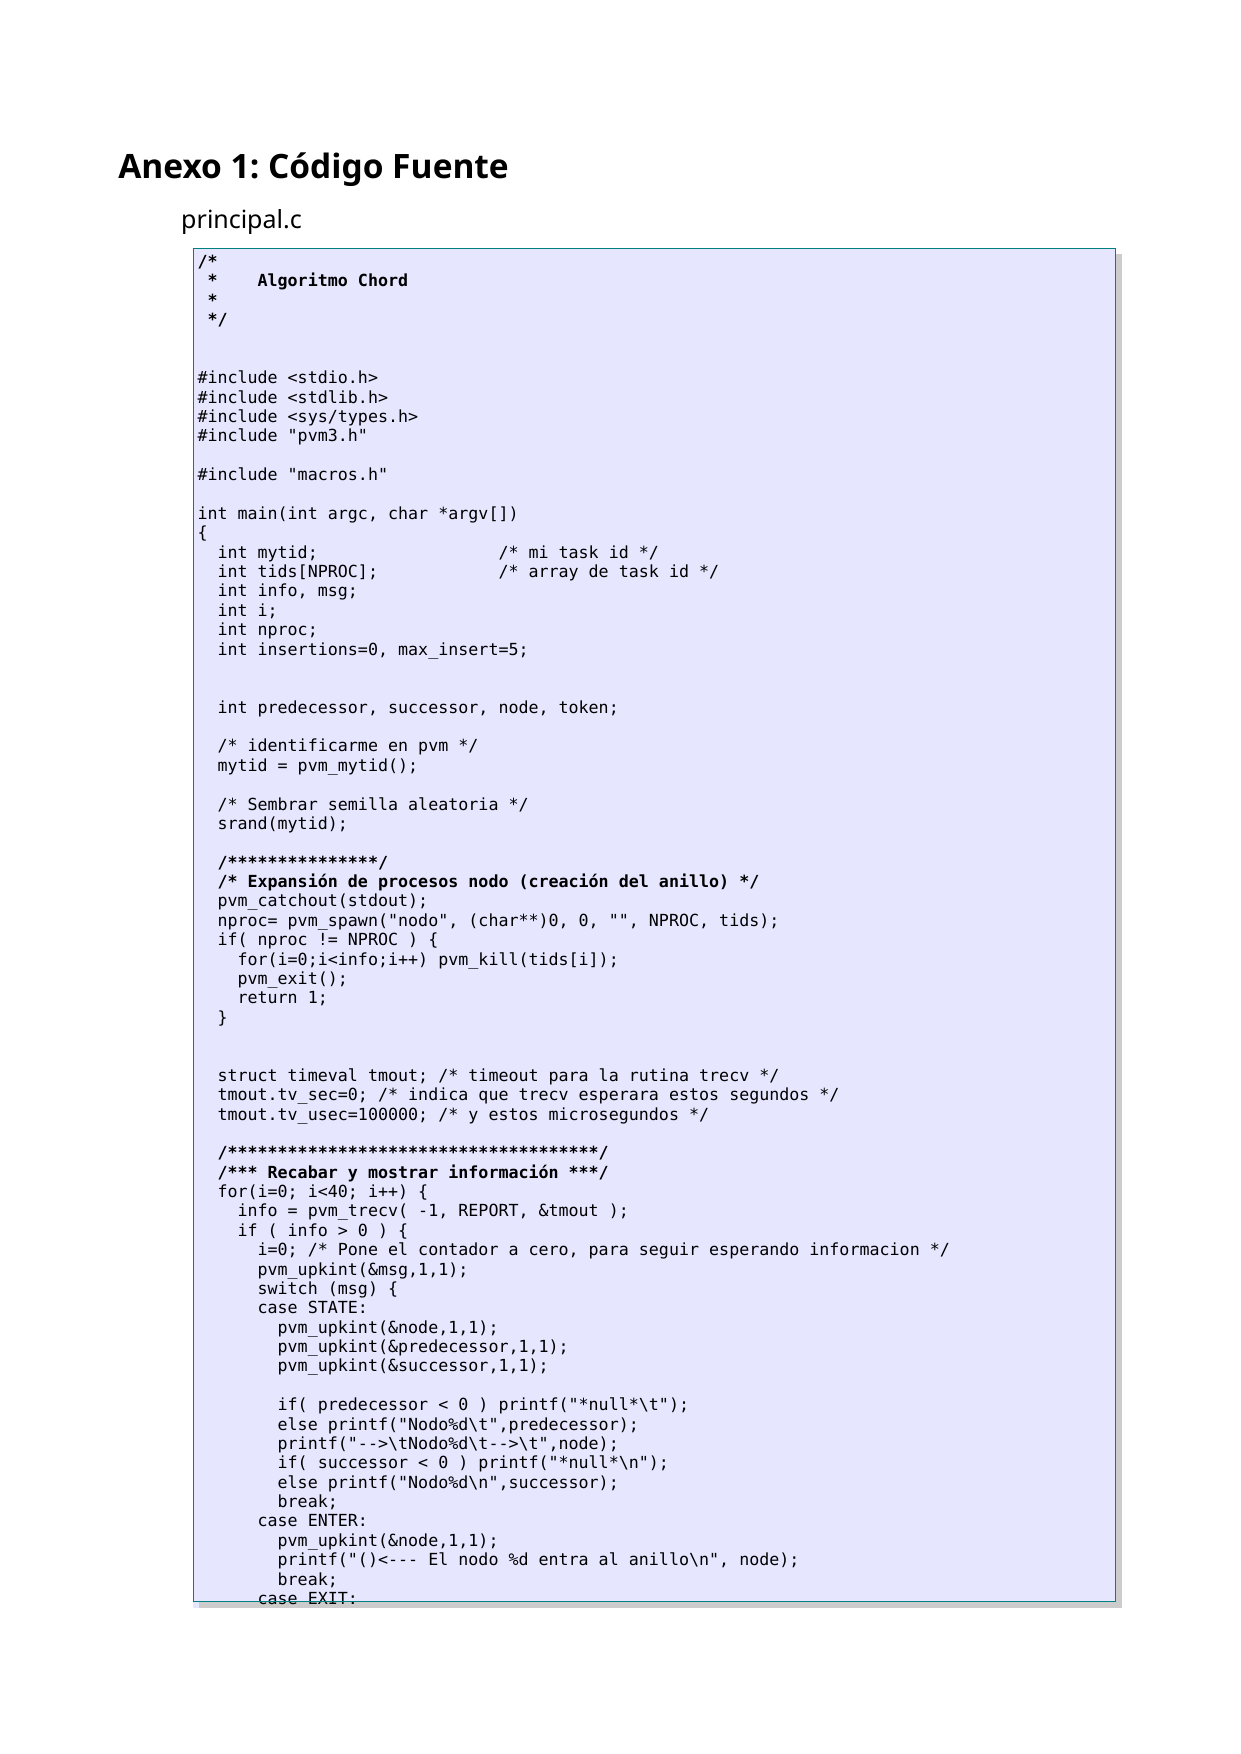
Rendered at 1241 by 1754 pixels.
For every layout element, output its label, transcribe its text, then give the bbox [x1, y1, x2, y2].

text #include <sys/types.h> [194, 403, 1115, 422]
text for(i=0; i<40; i++) { [194, 1178, 1115, 1197]
text int predecessor, successor, node, token; [194, 693, 1115, 713]
text int main(int argc, char *argv[]) [194, 500, 1115, 519]
text { [194, 519, 1115, 538]
text int mytid; /* mi task id */ [194, 538, 1115, 558]
text /* identificarme en pvm */ [194, 732, 1115, 752]
text struct timeval tmout; /* timeout para la rutina trecv */ [194, 1062, 1115, 1081]
text if ( info > 0 ) { [194, 1217, 1115, 1236]
text printf("-->\tNodo%d\t-->\t",node); [194, 1430, 1115, 1449]
text case EXIT: [194, 1585, 1115, 1601]
text tmout.tv_sec=0; /* indica que trecv esperara estos segundos */ [194, 1081, 1115, 1100]
text if( successor < 0 ) printf("*null*\n"); [194, 1449, 1115, 1468]
text if( predecessor < 0 ) printf("*null*\t"); [194, 1391, 1115, 1410]
text else printf("Nodo%d\n",successor); [194, 1468, 1115, 1488]
text return 1; [194, 984, 1115, 1003]
text int nproc; [194, 616, 1115, 635]
text pvm_upkint(&predecessor,1,1); [194, 1333, 1115, 1352]
text mytid = pvm_mytid(); [194, 752, 1115, 771]
subtitle Anexo 1: Código Fuente [118, 143, 1122, 189]
text case STATE: [194, 1294, 1115, 1313]
text pvm_exit(); [194, 965, 1115, 984]
text pvm_upkint(&node,1,1); [194, 1527, 1115, 1546]
text tmout.tv_usec=100000; /* y estos microsegundos */ [194, 1100, 1115, 1120]
text #include "macros.h" [194, 461, 1115, 480]
text } [194, 1003, 1115, 1023]
text else printf("Nodo%d\t",predecessor); [194, 1410, 1115, 1430]
text break; [194, 1488, 1115, 1507]
text if( nproc != NPROC ) { [194, 926, 1115, 945]
text int insertions=0, max_insert=5; [194, 635, 1115, 655]
text pvm_upkint(&node,1,1); [194, 1313, 1115, 1333]
text int info, msg; [194, 577, 1115, 597]
text pvm_upkint(&successor,1,1); [194, 1352, 1115, 1372]
text pvm_upkint(&msg,1,1); [194, 1255, 1115, 1275]
text /* Sembrar semilla aleatoria */ [194, 790, 1115, 810]
text i=0; /* Pone el contador a cero, para seguir esperando informacion */ [194, 1236, 1115, 1255]
text printf("()<--- El nodo %d entra al anillo\n", node); [194, 1546, 1115, 1565]
text nproc= pvm_spawn("nodo", (char**)0, 0, "", NPROC, tids); [194, 907, 1115, 926]
text #include <stdio.h> [194, 364, 1115, 383]
text */ [194, 306, 1115, 325]
text /*** Recabar y mostrar información ***/ [194, 1158, 1115, 1178]
text int i; [194, 597, 1115, 616]
text /* Expansión de procesos nodo (creación del anillo) */ [194, 868, 1115, 887]
text break; [194, 1565, 1115, 1585]
text /*************************************/ [194, 1139, 1115, 1158]
text #include <stdlib.h> [194, 383, 1115, 403]
text * Algoritmo Chord [194, 267, 1115, 287]
text /* [194, 249, 1115, 267]
text srand(mytid); [194, 810, 1115, 829]
text switch (msg) { [194, 1275, 1115, 1294]
text info = pvm_trecv( -1, REPORT, &tmout ); [194, 1197, 1115, 1217]
text int tids[NPROC]; /* array de task id */ [194, 558, 1115, 577]
text principal.c [118, 201, 1122, 235]
text * [194, 287, 1115, 306]
text case ENTER: [194, 1507, 1115, 1527]
text #include "pvm3.h" [194, 422, 1115, 442]
text /***************/ [194, 848, 1115, 868]
text for(i=0;i<info;i++) pvm_kill(tids[i]); [194, 945, 1115, 965]
text pvm_catchout(stdout); [194, 887, 1115, 907]
